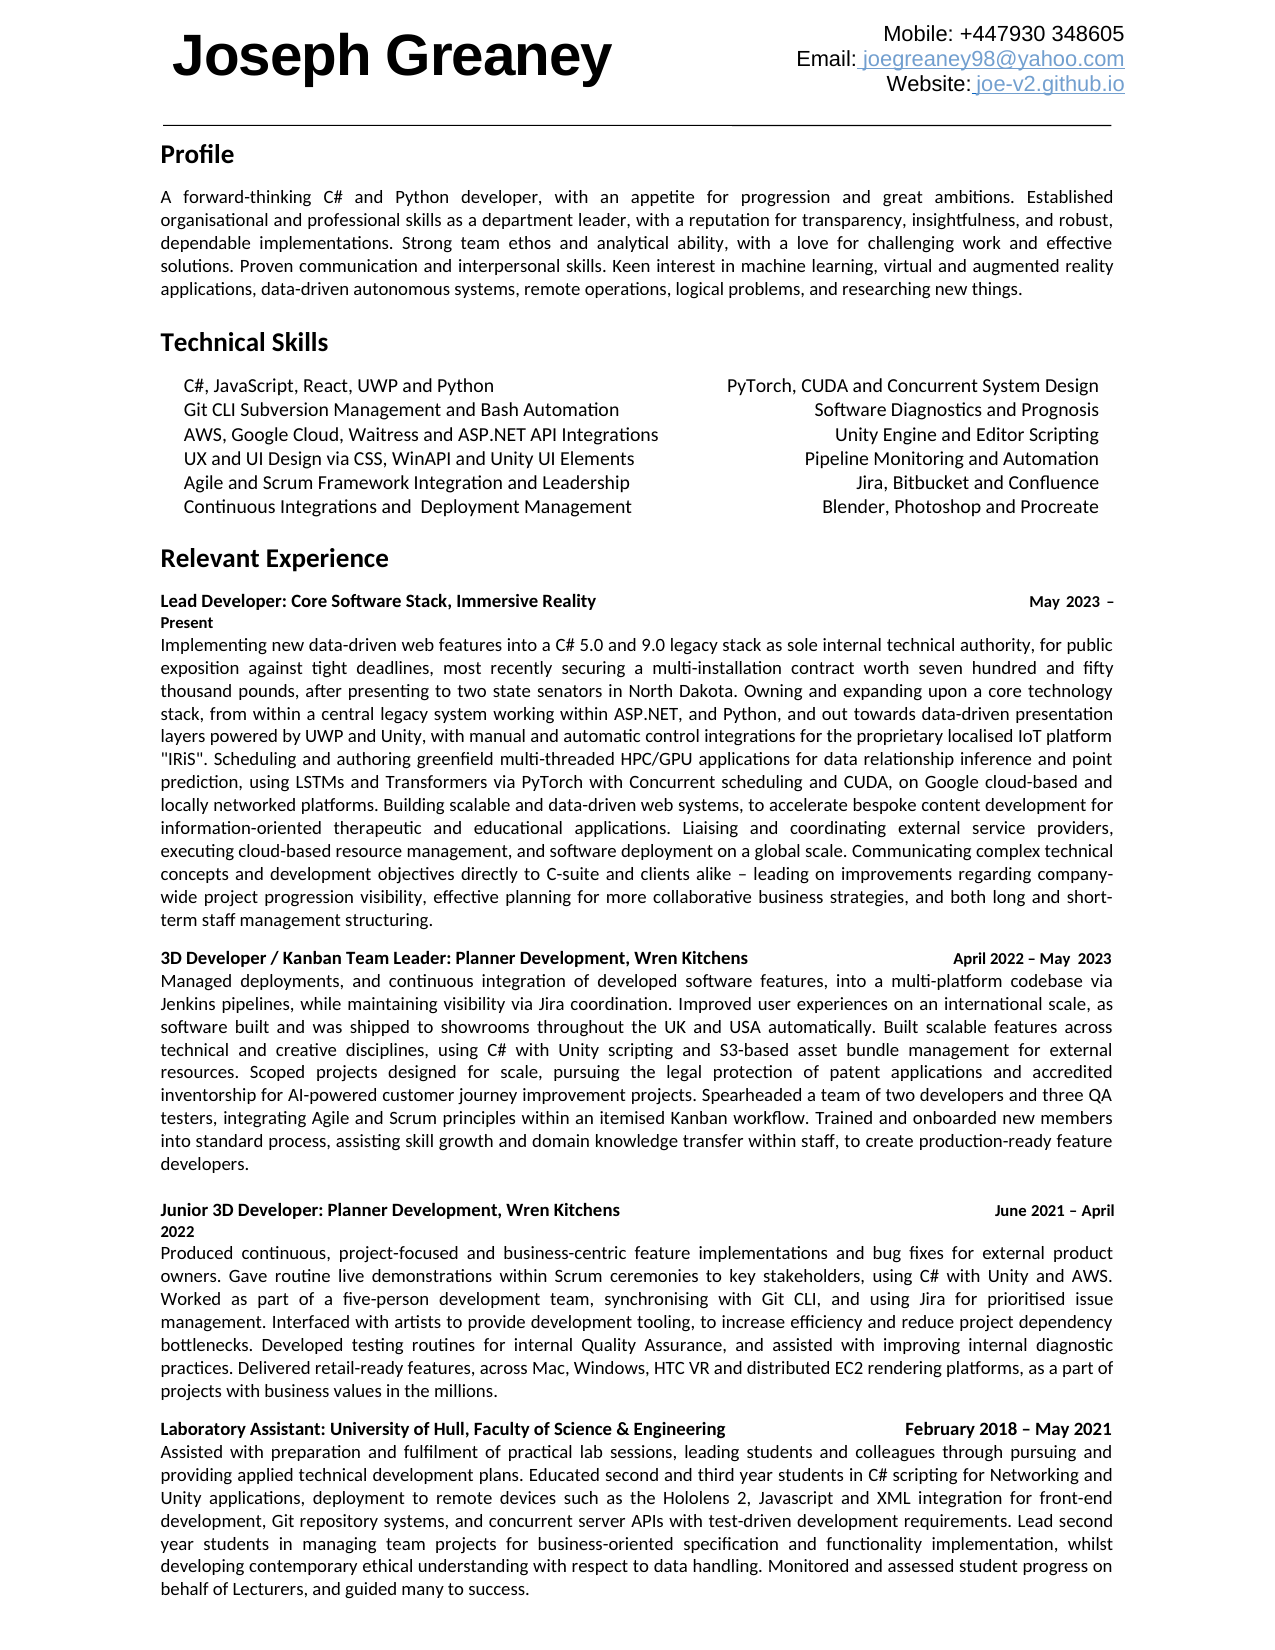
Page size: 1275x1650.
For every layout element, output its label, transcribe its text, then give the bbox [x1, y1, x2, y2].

table_cell Pipeline Monitoring and Automation [703, 446, 1099, 470]
table_cell Software Diagnostics and Prognosis [703, 398, 1099, 422]
subtitle Laboratory Assistant: University of Hull, Faculty of Science & Engineering February 2018 – May 2021 [160, 1417, 1114, 1440]
table_header PyTorch, CUDA and Concurrent System Design [703, 374, 1099, 398]
table_cell Continuous Integrations and Deployment Management [184, 494, 703, 518]
table_cell Git CLI Subversion Management and Bash Automation [184, 398, 703, 422]
subtitle Assisted with preparation and fulfilment of practical lab sessions, leading students and colleagues through pursuing and providing applied technical development plans. Educated second and third year students in C# scripting for Networking and Unity applications, deployment to remote devices such as the Hololens 2, Javascript and XML integration for front-end development, Git repository systems, and concurrent server APIs with test-driven development requirements. Lead second year students in managing team projects for business-oriented specification and functionality implementation, whilst developing contemporary ethical understanding with respect to data handling. Monitored and assessed student progress on behalf of Lecturers, and guided many to success. [160, 1440, 1114, 1601]
subtitle 3D Developer / Kanban Team Leader: Planner Development, Wren Kitchens April 2022 – May 2023 [160, 946, 1114, 969]
subtitle Junior 3D Developer: Planner Development, Wren Kitchens June 2021 – April 2022 [160, 1198, 1114, 1241]
table_cell Unity Engine and Editor Scripting [703, 422, 1099, 446]
subtitle Lead Developer: Core Software Stack, Immersive Reality May 2023 – Present [160, 590, 1114, 633]
subtitle Produced continuous, project-focused and business-centric feature implementations and bug fixes for external product owners. Gave routine live demonstrations within Scrum ceremonies to key stakeholders, using C# with Unity and AWS. Worked as part of a five-person development team, synchronising with Git CLI, and using Jira for prioritised issue management. Interfaced with artists to provide development tooling, to increase efficiency and reduce project dependency bottlenecks. Developed testing routines for internal Quality Assurance, and assisted with improving internal diagnostic practices. Delivered retail-ready features, across Mac, Windows, HTC VR and distributed EC2 rendering platforms, as a part of projects with business values in the millions. [160, 1241, 1114, 1402]
table_cell Agile and Scrum Framework Integration and Leadership [184, 470, 703, 494]
table_cell UX and UI Design via CSS, WinAPI and Unity UI Elements [184, 446, 703, 470]
subtitle Managed deployments, and continuous integration of developed software features, into a multi-platform codebase via Jenkins pipelines, while maintaining visibility via Jira coordination. Improved user experiences on an international scale, as software built and was shipped to showrooms throughout the UK and USA automatically. Built scalable features across technical and creative disciplines, using C# with Unity scripting and S3-based asset bundle management for external resources. Scoped projects designed for scale, pursuing the legal protection of patent applications and accredited inventorship for AI-powered customer journey improvement projects. Spearheaded a team of two developers and three QA testers, integrating Agile and Scrum principles within an itemised Kanban workflow. Trained and onboarded new members into standard process, assisting skill growth and domain knowledge transfer within staff, to create production-ready feature developers. [160, 969, 1114, 1175]
text Profile [160, 137, 1125, 170]
table_cell Blender, Photoshop and Procreate [703, 494, 1099, 518]
text Relevant Experience [160, 541, 1125, 574]
subtitle A forward-thinking C# and Python developer, with an appetite for progression and great ambitions. Established organisational and professional skills as a department leader, with a reputation for transparency, insightfulness, and robust, dependable implementations. Strong team ethos and analytical ability, with a love for challenging work and effective solutions. Proven communication and interpersonal skills. Keen interest in machine learning, virtual and augmented reality applications, data-driven autonomous systems, remote operations, logical problems, and researching new things. [160, 185, 1114, 300]
text Technical Skills [160, 325, 1125, 358]
table_header C#, JavaScript, React, UWP and Python [184, 374, 703, 398]
table_cell Jira, Bitbucket and Confluence [703, 470, 1099, 494]
table_cell AWS, Google Cloud, Waitress and ASP.NET API Integrations [184, 422, 703, 446]
subtitle Implementing new data-driven web features into a C# 5.0 and 9.0 legacy stack as sole internal technical authority, for public exposition against tight deadlines, most recently securing a multi-installation contract worth seven hundred and fifty thousand pounds, after presenting to two state senators in North Dakota. Owning and expanding upon a core technology stack, from within a central legacy system working within ASP.NET, and Python, and out towards data-driven presentation layers powered by UWP and Unity, with manual and automatic control integrations for the proprietary localised IoT platform "IRiS". Scheduling and authoring greenfield multi-threaded HPC/GPU applications for data relationship inference and point prediction, using LSTMs and Transformers via PyTorch with Concurrent scheduling and CUDA, on Google cloud-based and locally networked platforms. Building scalable and data-driven web systems, to accelerate bespoke content development for information-oriented therapeutic and educational applications. Liaising and coordinating external service providers, executing cloud-based resource management, and software deployment on a global scale. Communicating complex technical concepts and development objectives directly to C-suite and clients alike – leading on improvements regarding company-wide project progression visibility, effective planning for more collaborative business strategies, and both long and short-term staff management structuring. [160, 633, 1114, 931]
